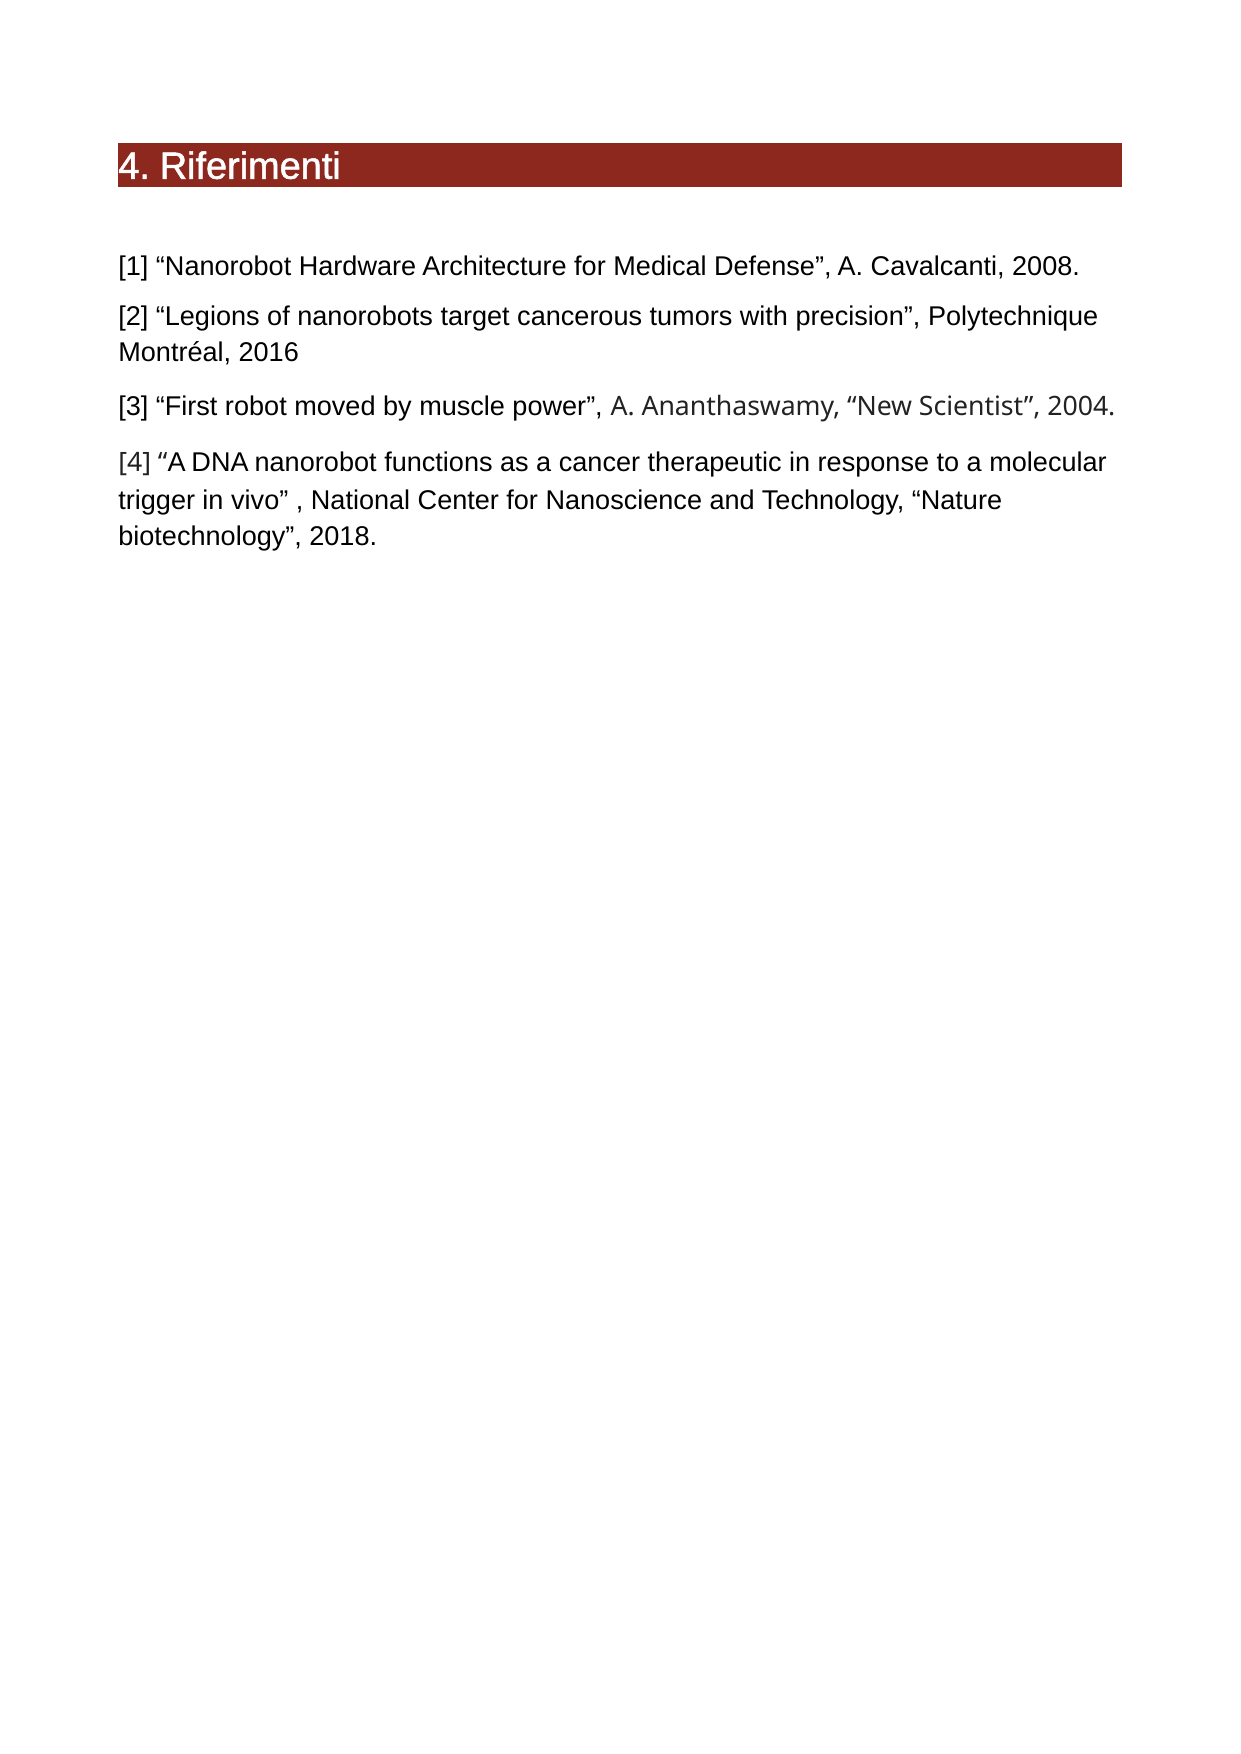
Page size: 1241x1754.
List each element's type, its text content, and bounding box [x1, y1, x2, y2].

text [1] “Nanorobot Hardware Architecture for Medical Defense”, A. Cavalcanti, 2008. [118, 250, 1122, 281]
text [4] “A DNA nanorobot functions as a cancer therapeutic in response to a molecular trigger in vivo” , National Center for Nanoscience and Technology, “Nature biotechnology”, 2018. [118, 443, 1122, 551]
text [3] “First robot moved by muscle power”, A. Ananthaswamy, “New Scientist”, 2004. [118, 387, 1122, 423]
subtitle Riferimenti [341, 143, 1122, 187]
subtitle Riferimenti [118, 143, 160, 187]
text [2] “Legions of nanorobots target cancerous tumors with precision”, Polytechnique Montréal, 2016 [118, 300, 1122, 367]
